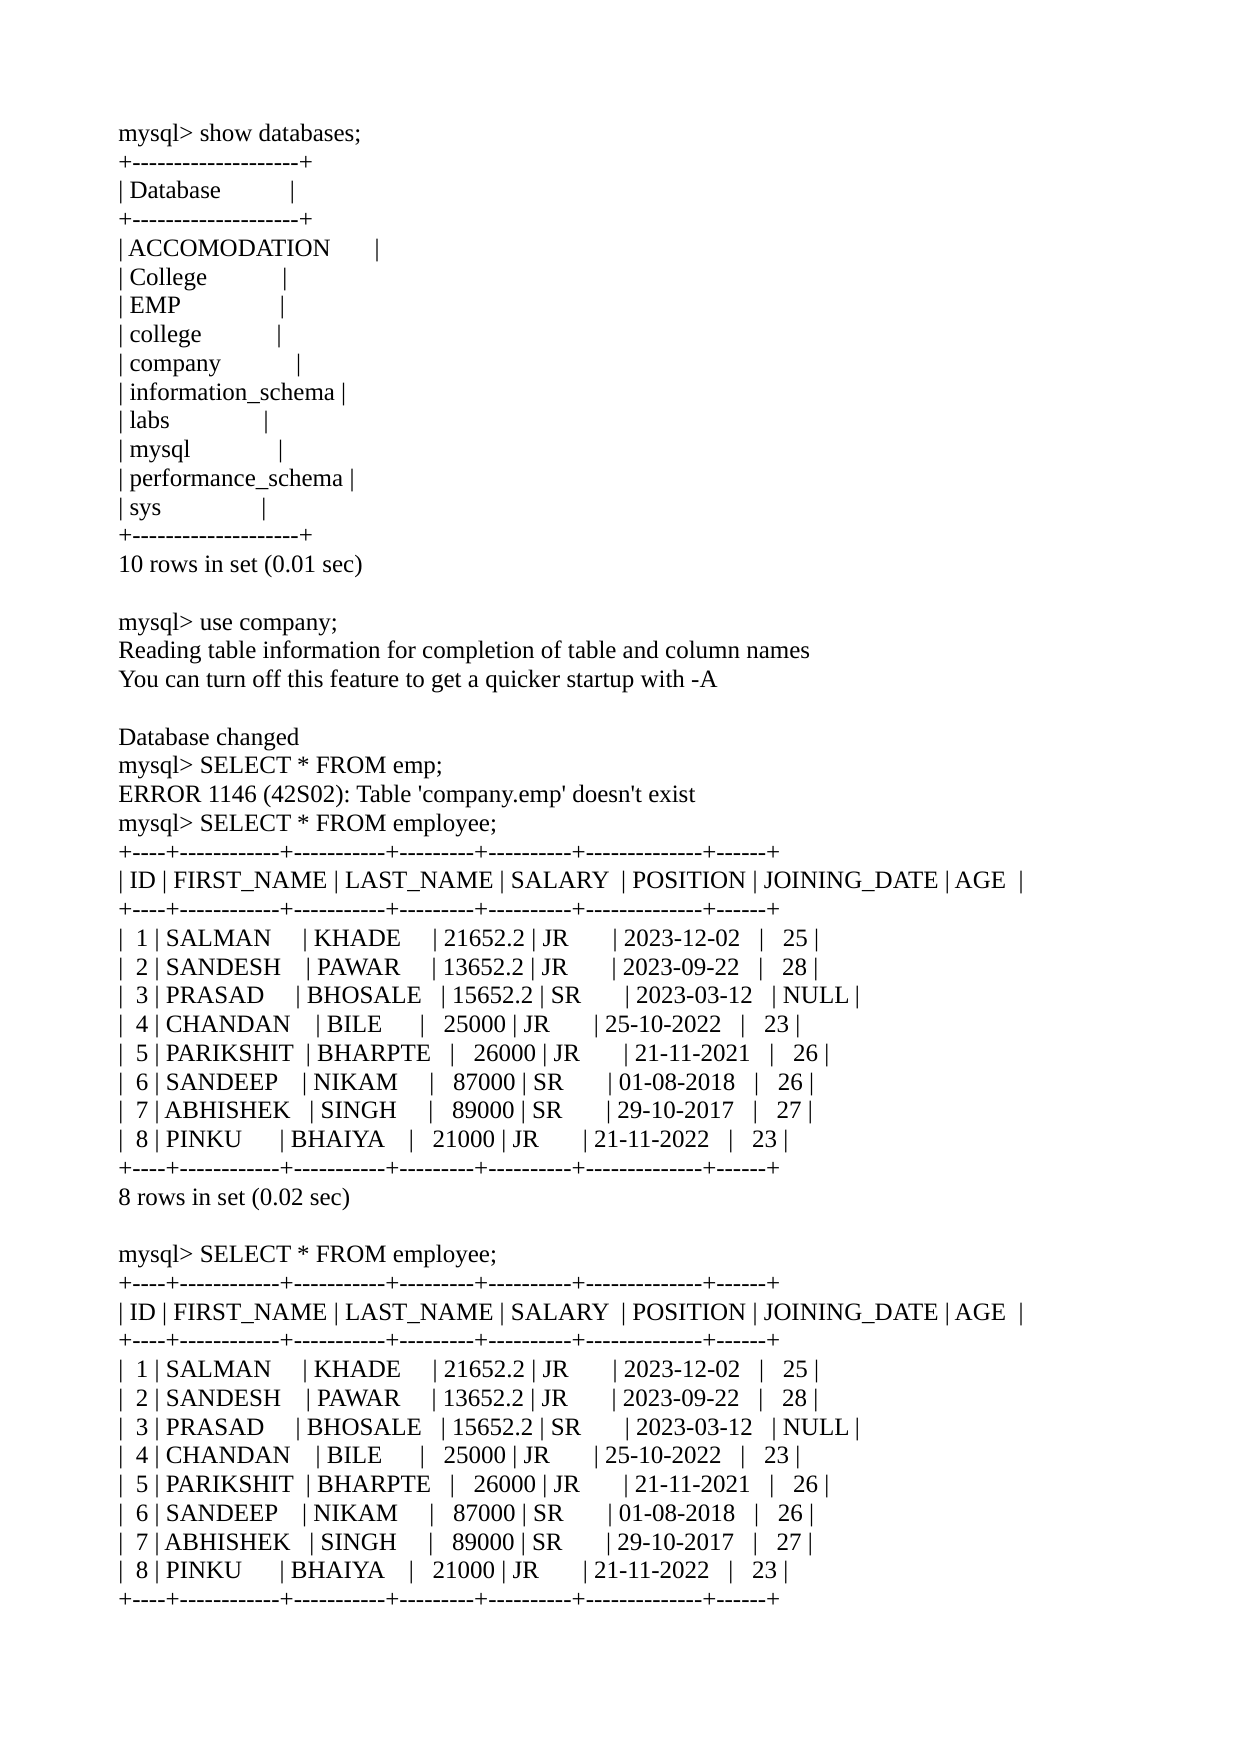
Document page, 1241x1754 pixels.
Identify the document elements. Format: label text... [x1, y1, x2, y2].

text | 3 | PRASAD | BHOSALE | 15652.2 | SR | 2023-03-12 | NULL | [118, 1412, 1122, 1441]
text | performance_schema | [118, 463, 1122, 492]
text | 5 | PARIKSHIT | BHARPTE | 26000 | JR | 21-11-2021 | 26 | [118, 1469, 1122, 1498]
text | Database | [118, 176, 1122, 204]
text | ID | FIRST_NAME | LAST_NAME | SALARY | POSITION | JOINING_DATE | AGE | [118, 1297, 1122, 1326]
text +----+------------+-----------+---------+----------+--------------+------+ [118, 894, 1122, 923]
text ERROR 1146 (42S02): Table 'company.emp' doesn't exist [118, 779, 1122, 808]
text | ID | FIRST_NAME | LAST_NAME | SALARY | POSITION | JOINING_DATE | AGE | [118, 866, 1122, 894]
text +----+------------+-----------+---------+----------+--------------+------+ [118, 1268, 1122, 1297]
text Reading table information for completion of table and column names [118, 636, 1122, 664]
text | 5 | PARIKSHIT | BHARPTE | 26000 | JR | 21-11-2021 | 26 | [118, 1038, 1122, 1067]
text +----+------------+-----------+---------+----------+--------------+------+ [118, 1153, 1122, 1182]
text | 7 | ABHISHEK | SINGH | 89000 | SR | 29-10-2017 | 27 | [118, 1527, 1122, 1556]
text | college | [118, 319, 1122, 348]
text | 2 | SANDESH | PAWAR | 13652.2 | JR | 2023-09-22 | 28 | [118, 1383, 1122, 1412]
text | 4 | CHANDAN | BILE | 25000 | JR | 25-10-2022 | 23 | [118, 1441, 1122, 1469]
text | 1 | SALMAN | KHADE | 21652.2 | JR | 2023-12-02 | 25 | [118, 923, 1122, 952]
text | information_schema | [118, 377, 1122, 406]
text mysql> show databases; [118, 118, 1122, 147]
text | 2 | SANDESH | PAWAR | 13652.2 | JR | 2023-09-22 | 28 | [118, 952, 1122, 981]
text | EMP | [118, 291, 1122, 319]
text | mysql | [118, 434, 1122, 463]
text mysql> use company; [118, 607, 1122, 636]
text | ACCOMODATION | [118, 233, 1122, 262]
text | 6 | SANDEEP | NIKAM | 87000 | SR | 01-08-2018 | 26 | [118, 1498, 1122, 1527]
text mysql> SELECT * FROM employee; [118, 808, 1122, 837]
text | 4 | CHANDAN | BILE | 25000 | JR | 25-10-2022 | 23 | [118, 1009, 1122, 1038]
text | 3 | PRASAD | BHOSALE | 15652.2 | SR | 2023-03-12 | NULL | [118, 981, 1122, 1009]
text 8 rows in set (0.02 sec) [118, 1182, 1122, 1211]
text | College | [118, 262, 1122, 291]
text mysql> SELECT * FROM employee; [118, 1239, 1122, 1268]
text +----+------------+-----------+---------+----------+--------------+------+ [118, 1326, 1122, 1354]
text +--------------------+ [118, 521, 1122, 549]
text Database changed [118, 722, 1122, 751]
text | 8 | PINKU | BHAIYA | 21000 | JR | 21-11-2022 | 23 | [118, 1556, 1122, 1584]
text | company | [118, 348, 1122, 377]
text mysql> SELECT * FROM emp; [118, 751, 1122, 779]
text +--------------------+ [118, 147, 1122, 176]
text +----+------------+-----------+---------+----------+--------------+------+ [118, 837, 1122, 866]
text +--------------------+ [118, 204, 1122, 233]
text +----+------------+-----------+---------+----------+--------------+------+ [118, 1584, 1122, 1613]
text | labs | [118, 406, 1122, 434]
text | 1 | SALMAN | KHADE | 21652.2 | JR | 2023-12-02 | 25 | [118, 1354, 1122, 1383]
text 10 rows in set (0.01 sec) [118, 549, 1122, 578]
text | 7 | ABHISHEK | SINGH | 89000 | SR | 29-10-2017 | 27 | [118, 1096, 1122, 1124]
text | 8 | PINKU | BHAIYA | 21000 | JR | 21-11-2022 | 23 | [118, 1124, 1122, 1153]
text You can turn off this feature to get a quicker startup with -A [118, 664, 1122, 693]
text | sys | [118, 492, 1122, 521]
text | 6 | SANDEEP | NIKAM | 87000 | SR | 01-08-2018 | 26 | [118, 1067, 1122, 1096]
